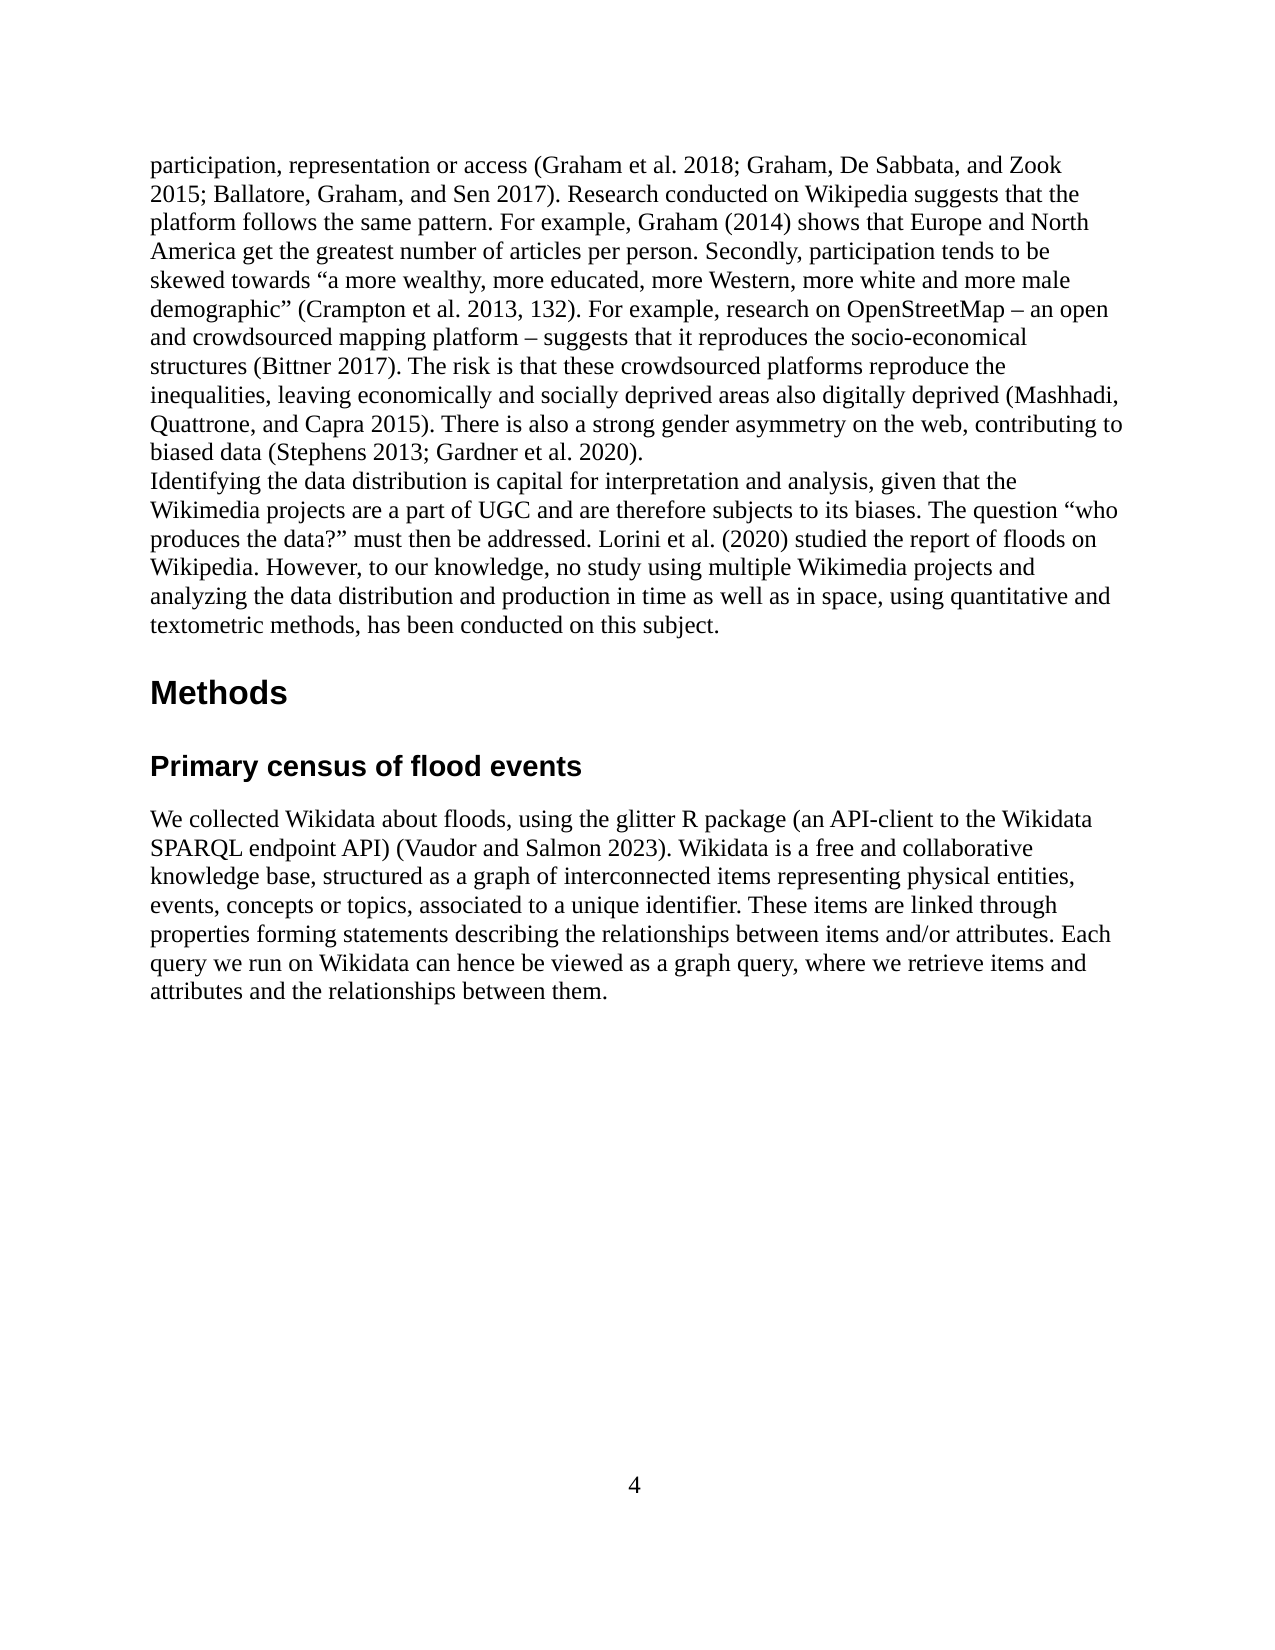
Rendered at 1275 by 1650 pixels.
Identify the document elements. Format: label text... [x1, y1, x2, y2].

subtitle Methods [150, 673, 1125, 711]
text participation, representation or access (Graham et al. 2018; Graham, De Sabbata, and Zook 2015; Ballatore, Graham, and Sen 2017). Research conducted on Wikipedia suggests that the platform follows the same pattern. For example, Graham (2014) shows that Europe and North America get the greatest number of articles per person. Secondly, participation tends to be skewed towards “a more wealthy, more educated, more Western, more white and more male demographic” (Crampton et al. 2013, 132). For example, research on OpenStreetMap – an open and crowdsourced mapping platform – suggests that it reproduces the socio-economical structures (Bittner 2017). The risk is that these crowdsourced platforms reproduce the inequalities, leaving economically and socially deprived areas also digitally deprived (Mashhadi, Quattrone, and Capra 2015). There is also a strong gender asymmetry on the web, contributing to biased data (Stephens 2013; Gardner et al. 2020). Identifying the data distribution is capital for interpretation and analysis, given that the Wikimedia projects are a part of UGC and are therefore subjects to its biases. The question “who produces the data?” must then be addressed. Lorini et al. (2020) studied the report of floods on Wikipedia. However, to our knowledge, no study using multiple Wikimedia projects and analyzing the data distribution and production in time as well as in space, using quantitative and textometric methods, has been conducted on this subject. [150, 150, 1125, 639]
text We collected Wikidata about floods, using the glitter R package (an API-client to the Wikidata SPARQL endpoint API) (Vaudor and Salmon 2023). Wikidata is a free and collaborative knowledge base, structured as a graph of interconnected items representing physical entities, events, concepts or topics, associated to a unique identifier. These items are linked through properties forming statements describing the relationships between items and/or attributes. Each query we run on Wikidata can hence be viewed as a graph query, where we retrieve items and attributes and the relationships between them. [150, 804, 1125, 1005]
subtitle Primary census of flood events [150, 749, 1125, 782]
